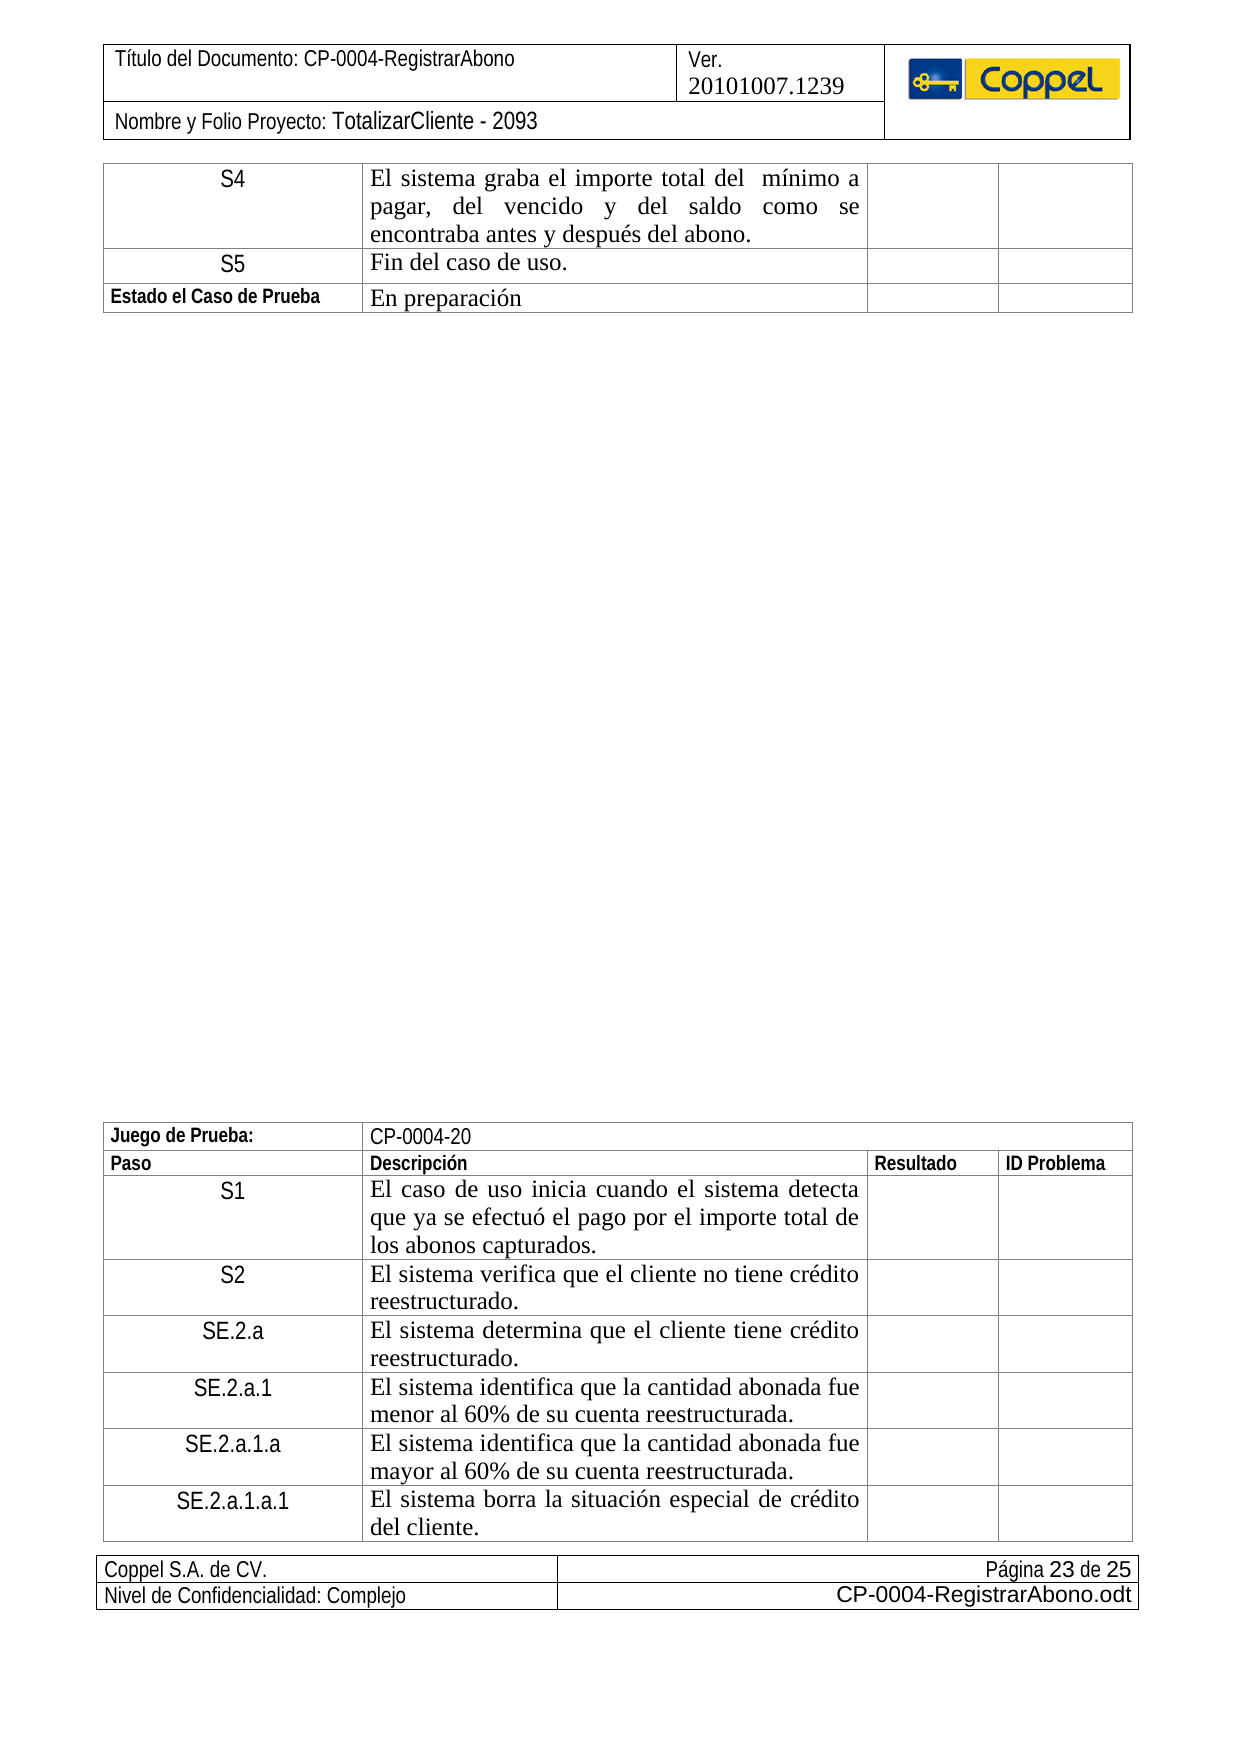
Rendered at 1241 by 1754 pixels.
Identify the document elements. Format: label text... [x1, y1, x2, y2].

table_cell S4 [104, 164, 362, 247]
table_cell Estado el Caso de Prueba [104, 284, 362, 312]
table_cell Resultado [868, 1151, 998, 1174]
table_cell El sistema determina que el cliente tiene crédito reestructurado. [363, 1316, 867, 1372]
table_header CP-0004-20 [363, 1123, 1132, 1149]
table_cell [868, 284, 998, 312]
table_cell En preparación [363, 284, 867, 312]
table_cell [999, 284, 1132, 312]
table_cell [868, 1486, 998, 1541]
table_cell [999, 249, 1132, 283]
table_cell El sistema identifica que la cantidad abonada fue mayor al 60% de su cuenta reestructurada. [363, 1429, 867, 1484]
table_cell Paso [104, 1151, 362, 1174]
table_cell [868, 1373, 998, 1428]
table_cell [999, 1260, 1132, 1315]
table_cell El caso de uso inicia cuando el sistema detecta que ya se efectuó el pago por el importe total de los abonos capturados. [363, 1176, 867, 1259]
table_cell [868, 164, 998, 247]
table_cell [868, 1176, 998, 1259]
table_cell Fin del caso de uso. [363, 249, 867, 283]
table_cell [868, 1260, 998, 1315]
table_header Juego de Prueba: [104, 1123, 362, 1149]
table_cell [999, 1429, 1132, 1484]
table_cell SE.2.a.1.a [104, 1429, 362, 1484]
table_cell [868, 249, 998, 283]
table_cell Descripción [363, 1151, 867, 1174]
table_cell [999, 1373, 1132, 1428]
table_cell El sistema borra la situación especial de crédito del cliente. [363, 1486, 867, 1541]
table_cell S5 [104, 249, 362, 283]
table_cell S1 [104, 1176, 362, 1259]
table_cell S2 [104, 1260, 362, 1315]
table_cell SE.2.a [104, 1316, 362, 1372]
table_cell SE.2.a.1.a.1 [104, 1486, 362, 1541]
table_cell [999, 164, 1132, 247]
table_cell ID Problema [999, 1151, 1132, 1174]
table_cell [868, 1429, 998, 1484]
table_cell [999, 1486, 1132, 1541]
table_cell [999, 1176, 1132, 1259]
table_cell El sistema verifica que el cliente no tiene crédito reestructurado. [363, 1260, 867, 1315]
table_cell SE.2.a.1 [104, 1373, 362, 1428]
table_cell [999, 1316, 1132, 1372]
table_cell El sistema graba el importe total del mínimo a pagar, del vencido y del saldo como se encontraba antes y después del abono. [363, 164, 867, 247]
table_cell El sistema identifica que la cantidad abonada fue menor al 60% de su cuenta reestructurada. [363, 1373, 867, 1428]
table_cell [868, 1316, 998, 1372]
